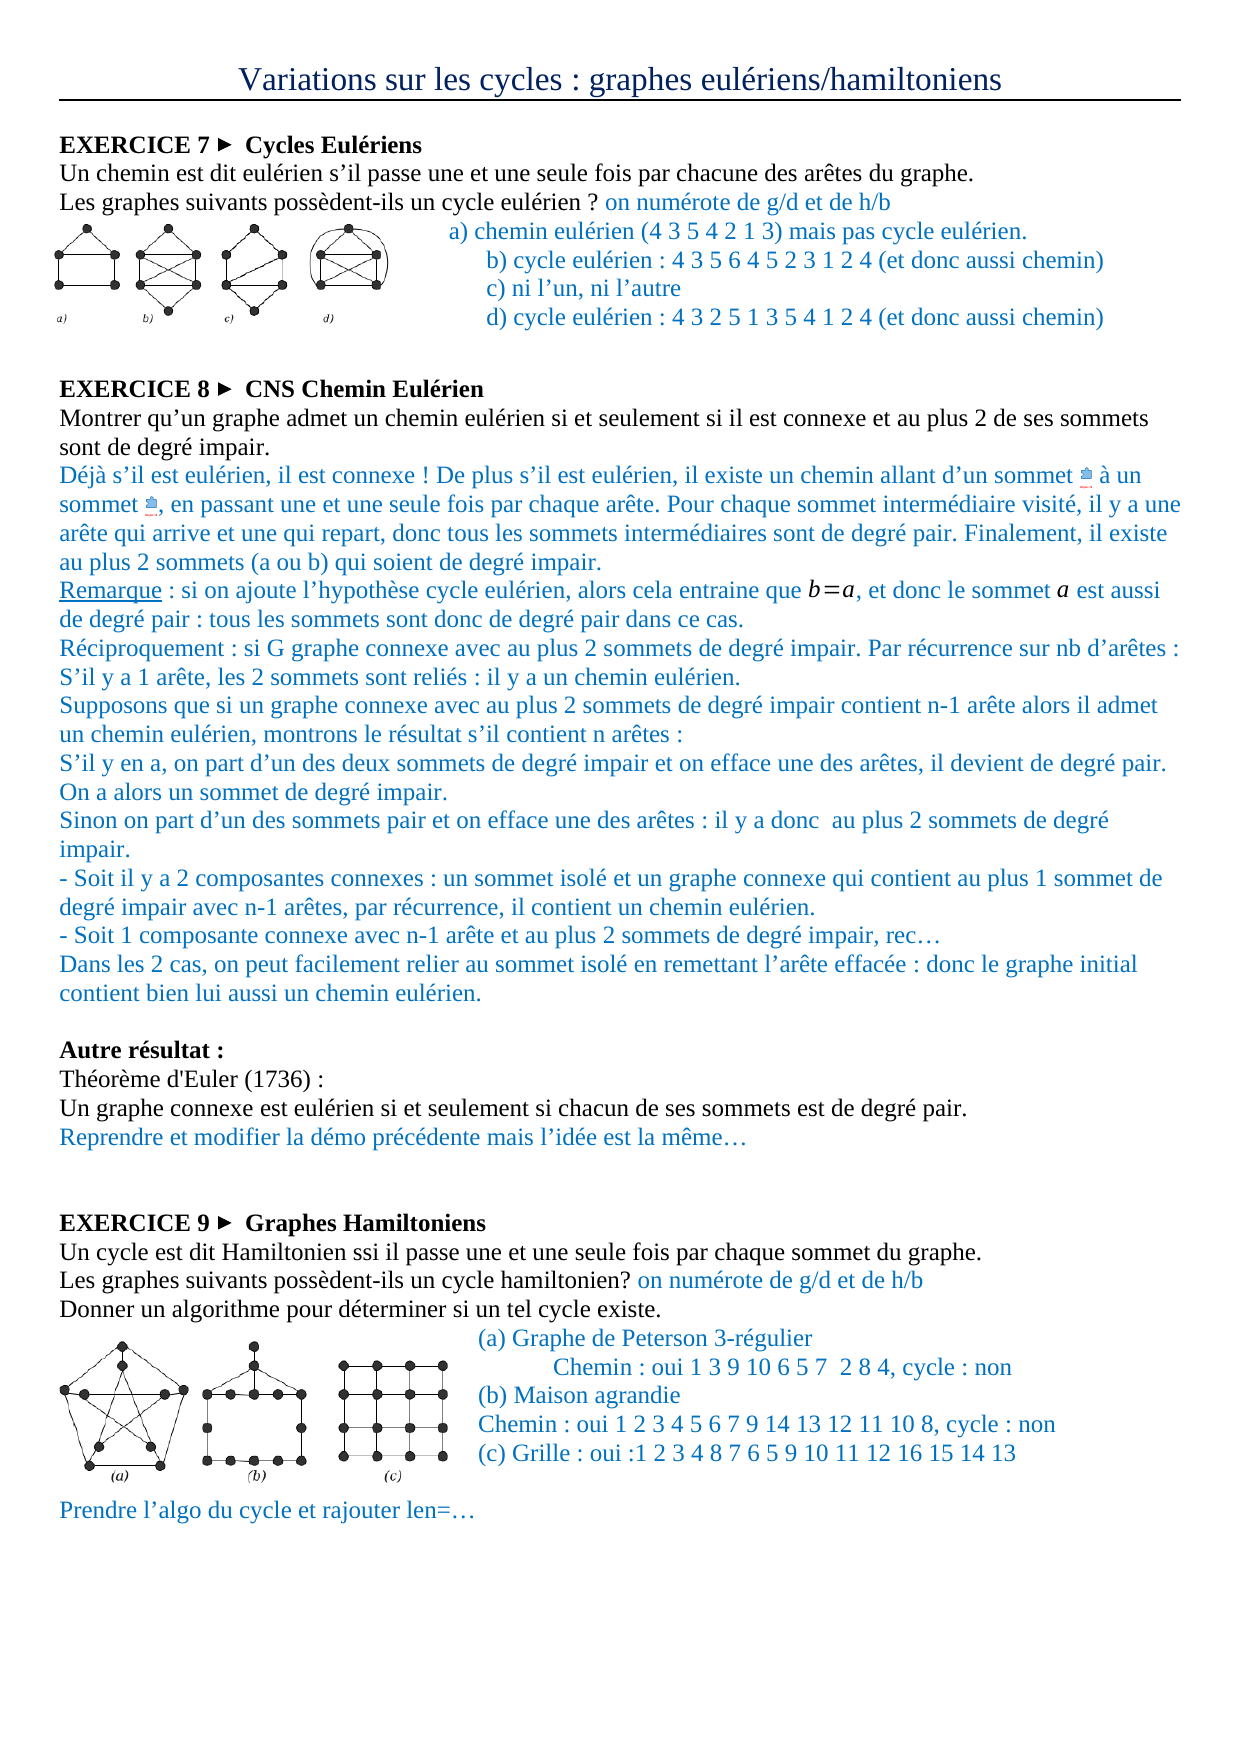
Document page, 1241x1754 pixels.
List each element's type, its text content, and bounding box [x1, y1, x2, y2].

text S’il y a 1 arête, les 2 sommets sont reliés : il y a un chemin eulérien. [59, 662, 1181, 690]
list b) cycle eulérien : 4 3 5 6 4 5 2 3 1 2 4 (et donc aussi chemin) [392, 245, 1181, 273]
text Un cycle est dit Hamiltonien ssi il passe une et une seule fois par chaque sommet du graphe. [59, 1237, 1181, 1265]
text - Soit il y a 2 composantes connexes : un sommet isolé et un graphe connexe qui contient au plus 1 sommet de degré impair avec n-1 arêtes, par récurrence, il contient un chemin eulérien. [59, 863, 1181, 920]
text Remarque : si on ajoute l’hypothèse cycle eulérien, alors cela entraine que , et donc le sommet est aussi de degré pair : tous les sommets sont donc de degré pair dans ce cas. [59, 575, 1181, 633]
text (b) Maison agrandie [459, 1380, 1181, 1409]
text Théorème d'Euler (1736) : [59, 1064, 1181, 1093]
text Un graphe connexe est eulérien si et seulement si chacun de ses sommets est de degré pair. [59, 1093, 1181, 1122]
list Chemin : oui 1 3 9 10 6 5 7 2 8 4, cycle : non [459, 1352, 1181, 1380]
text Dans les 2 cas, on peut facilement relier au sommet isolé en remettant l’arête effacée : donc le graphe initial contient bien lui aussi un chemin eulérien. [59, 949, 1181, 1007]
text Un chemin est dit eulérien s’il passe une et une seule fois par chacune des arêtes du graphe. [59, 158, 1181, 187]
text Montrer qu’un graphe admet un chemin eulérien si et seulement si il est connexe et au plus 2 de ses sommets sont de degré impair. [59, 403, 1181, 460]
list d) cycle eulérien : 4 3 2 5 1 3 5 4 1 2 4 (et donc aussi chemin) [134, 302, 1181, 331]
picture [51, 218, 392, 328]
text a) chemin eulérien (4 3 5 4 2 1 3) mais pas cycle eulérien. [97, 216, 1181, 245]
text EXERCICE 7  Cycles Eulériens [59, 130, 1181, 158]
text Supposons que si un graphe connexe avec au plus 2 sommets de degré impair contient n-1 arête alors il admet un chemin eulérien, montrons le résultat s’il contient n arêtes : [59, 690, 1181, 748]
text EXERCICE 9  Graphes Hamiltoniens [59, 1208, 1181, 1237]
text Sinon on part d’un des sommets pair et on efface une des arêtes : il y a donc au plus 2 sommets de degré impair. [59, 805, 1181, 863]
picture [59, 1333, 459, 1484]
text Les graphes suivants possèdent-ils un cycle hamiltonien? on numérote de g/d et de h/b [59, 1265, 1181, 1294]
text Prendre l’algo du cycle et rajouter len=… [59, 1495, 1181, 1524]
text (c) Grille : oui :1 2 3 4 8 7 6 5 9 10 11 12 16 15 14 13 [459, 1438, 1181, 1467]
text Déjà s’il est eulérien, il est connexe ! De plus s’il est eulérien, il existe un chemin allant d’un sommet à un sommet , en passant une et une seule fois par chaque arête. Pour chaque sommet intermédiaire visité, il y a une arête qui arrive et une qui repart, donc tous les sommets intermédiaires sont de degré pair. Finalement, il existe au plus 2 sommets (a ou b) qui soient de degré impair. [59, 460, 1181, 575]
text - Soit 1 composante connexe avec n-1 arête et au plus 2 sommets de degré impair, rec… [59, 920, 1181, 949]
text Autre résultat : [59, 1035, 1181, 1064]
text On a alors un sommet de degré impair. [59, 777, 1181, 805]
text Réciproquement : si G graphe connexe avec au plus 2 sommets de degré impair. Par récurrence sur nb d’arêtes : [59, 633, 1181, 662]
text (a) Graphe de Peterson 3-régulier [59, 1323, 1181, 1352]
text EXERCICE 8  CNS Chemin Eulérien [59, 374, 1181, 403]
text Les graphes suivants possèdent-ils un cycle eulérien ? on numérote de g/d et de h/b [59, 187, 1181, 216]
text Donner un algorithme pour déterminer si un tel cycle existe. [59, 1294, 1181, 1323]
text S’il y en a, on part d’un des deux sommets de degré impair et on efface une des arêtes, il devient de degré pair. [59, 748, 1181, 777]
text Reprendre et modifier la démo précédente mais l’idée est la même… [59, 1122, 1181, 1150]
text Variations sur les cycles : graphes eulériens/hamiltoniens [59, 59, 1181, 99]
text Chemin : oui 1 2 3 4 5 6 7 9 14 13 12 11 10 8, cycle : non [459, 1409, 1181, 1438]
list c) ni l’un, ni l’autre [392, 273, 1181, 302]
